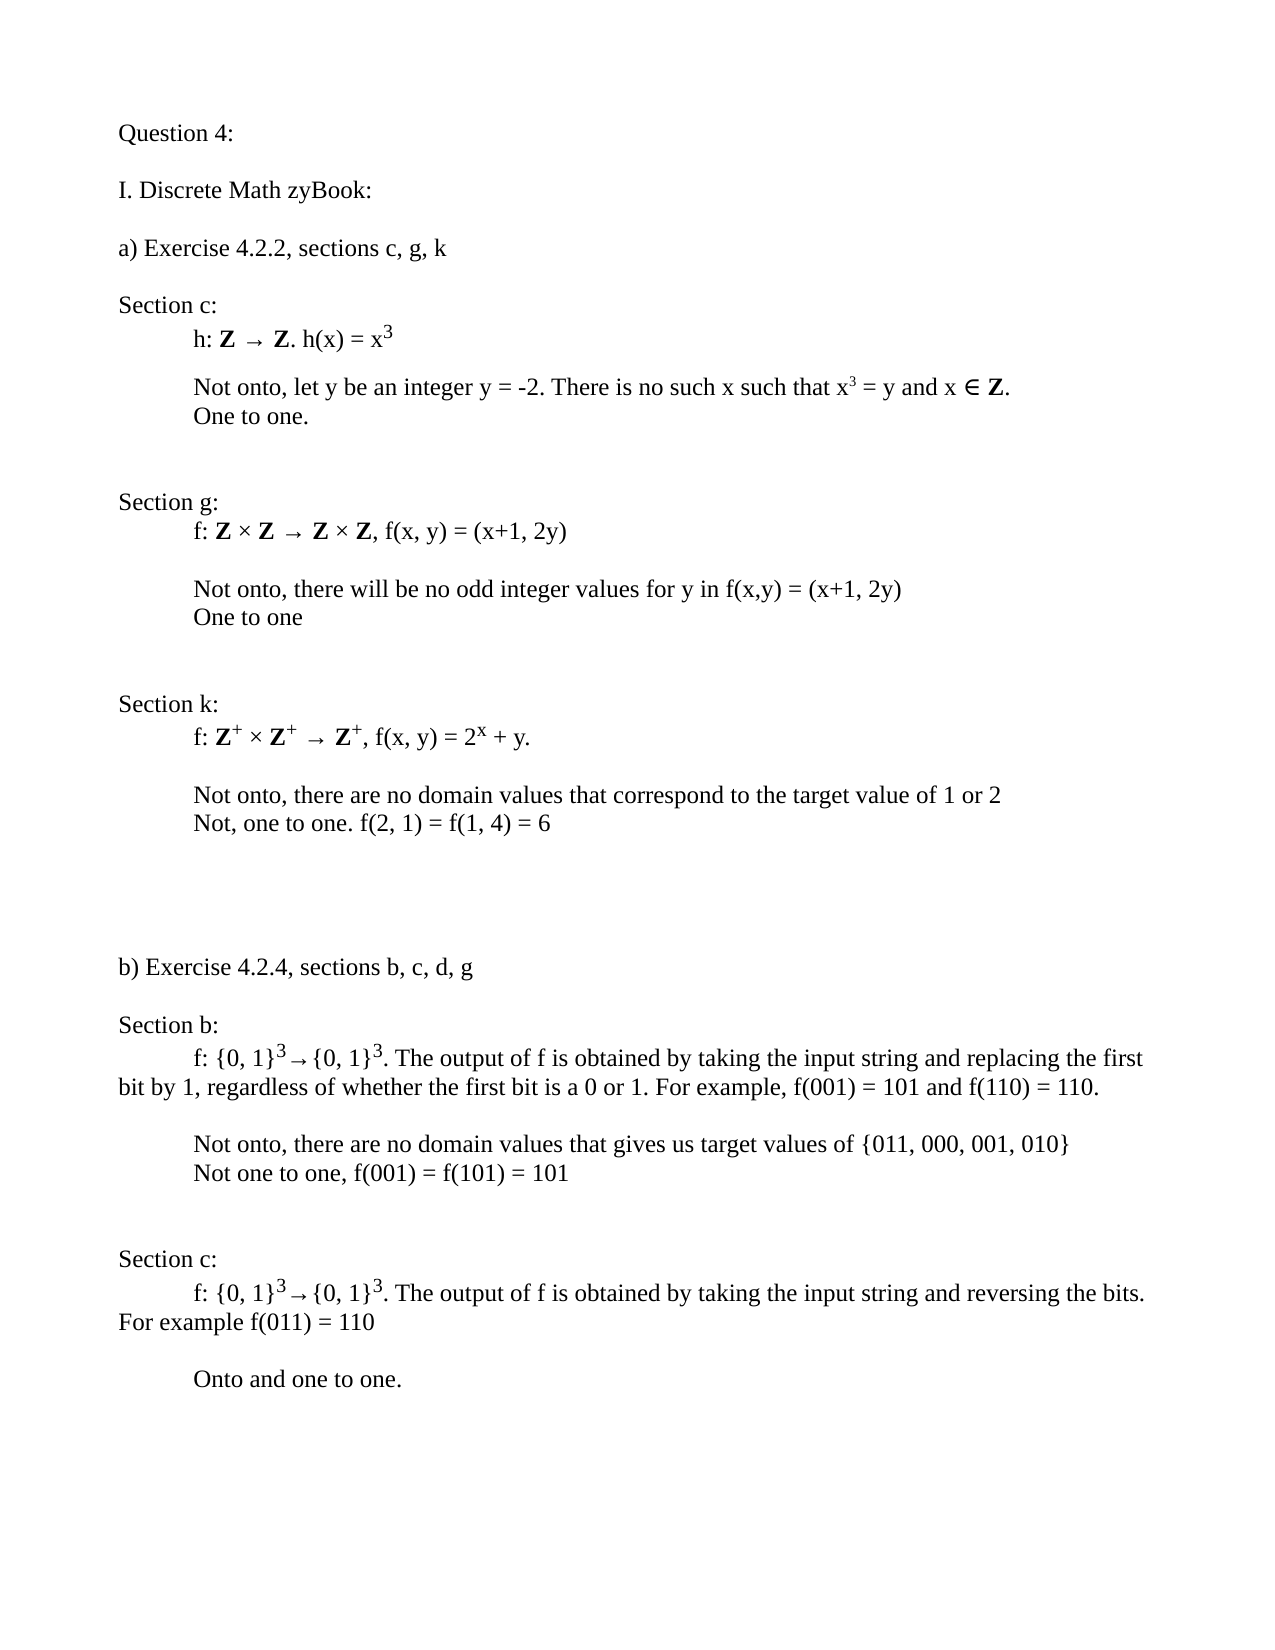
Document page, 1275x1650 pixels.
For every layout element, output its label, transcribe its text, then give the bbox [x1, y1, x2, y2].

text Onto and one to one. [118, 1364, 1157, 1393]
text I. Discrete Math zyBook: [118, 176, 1157, 204]
text Section g: [118, 487, 1157, 516]
text Not one to one, f(001) = f(101) = 101 [118, 1158, 1157, 1187]
text h: Z → Z. h(x) = x3 [118, 319, 1157, 353]
text b) Exercise 4.2.4, sections b, c, d, g [118, 952, 1157, 981]
text a) Exercise 4.2.2, sections c, g, k [118, 233, 1157, 262]
text Section k: [118, 689, 1157, 717]
text f: {0, 1}3→{0, 1}3. The output of f is obtained by taking the input string and reversing the bits. For example f(011) = 110 [118, 1273, 1157, 1336]
text One to one [118, 602, 1157, 631]
text One to one. [118, 401, 1157, 430]
text f: Z × Z → Z × Z, f(x, y) = (x+1, 2y) [118, 516, 1157, 545]
text Not onto, there will be no odd integer values for y in f(x,y) = (x+1, 2y) [118, 574, 1157, 602]
text Not, one to one. f(2, 1) = f(1, 4) = 6 [118, 808, 1157, 837]
text Not onto, there are no domain values that correspond to the target value of 1 or 2 [118, 780, 1157, 808]
text Not onto, there are no domain values that gives us target values of {011, 000, 001, 010} [118, 1129, 1157, 1158]
text Question 4: [118, 118, 1157, 147]
text Section c: [118, 1244, 1157, 1273]
text f: {0, 1}3→{0, 1}3. The output of f is obtained by taking the input string and replacing the first bit by 1, regardless of whether the first bit is a 0 or 1. For example, f(001) = 101 and f(110) = 110. [118, 1038, 1157, 1101]
text Section c: [118, 291, 1157, 319]
text Not onto, let y be an integer y = -2. There is no such x such that x3 = y and x ∈ Z. [118, 372, 1157, 401]
text f: Z+ × Z+ → Z+, f(x, y) = 2x + y. [118, 717, 1157, 751]
text Section b: [118, 1010, 1157, 1038]
